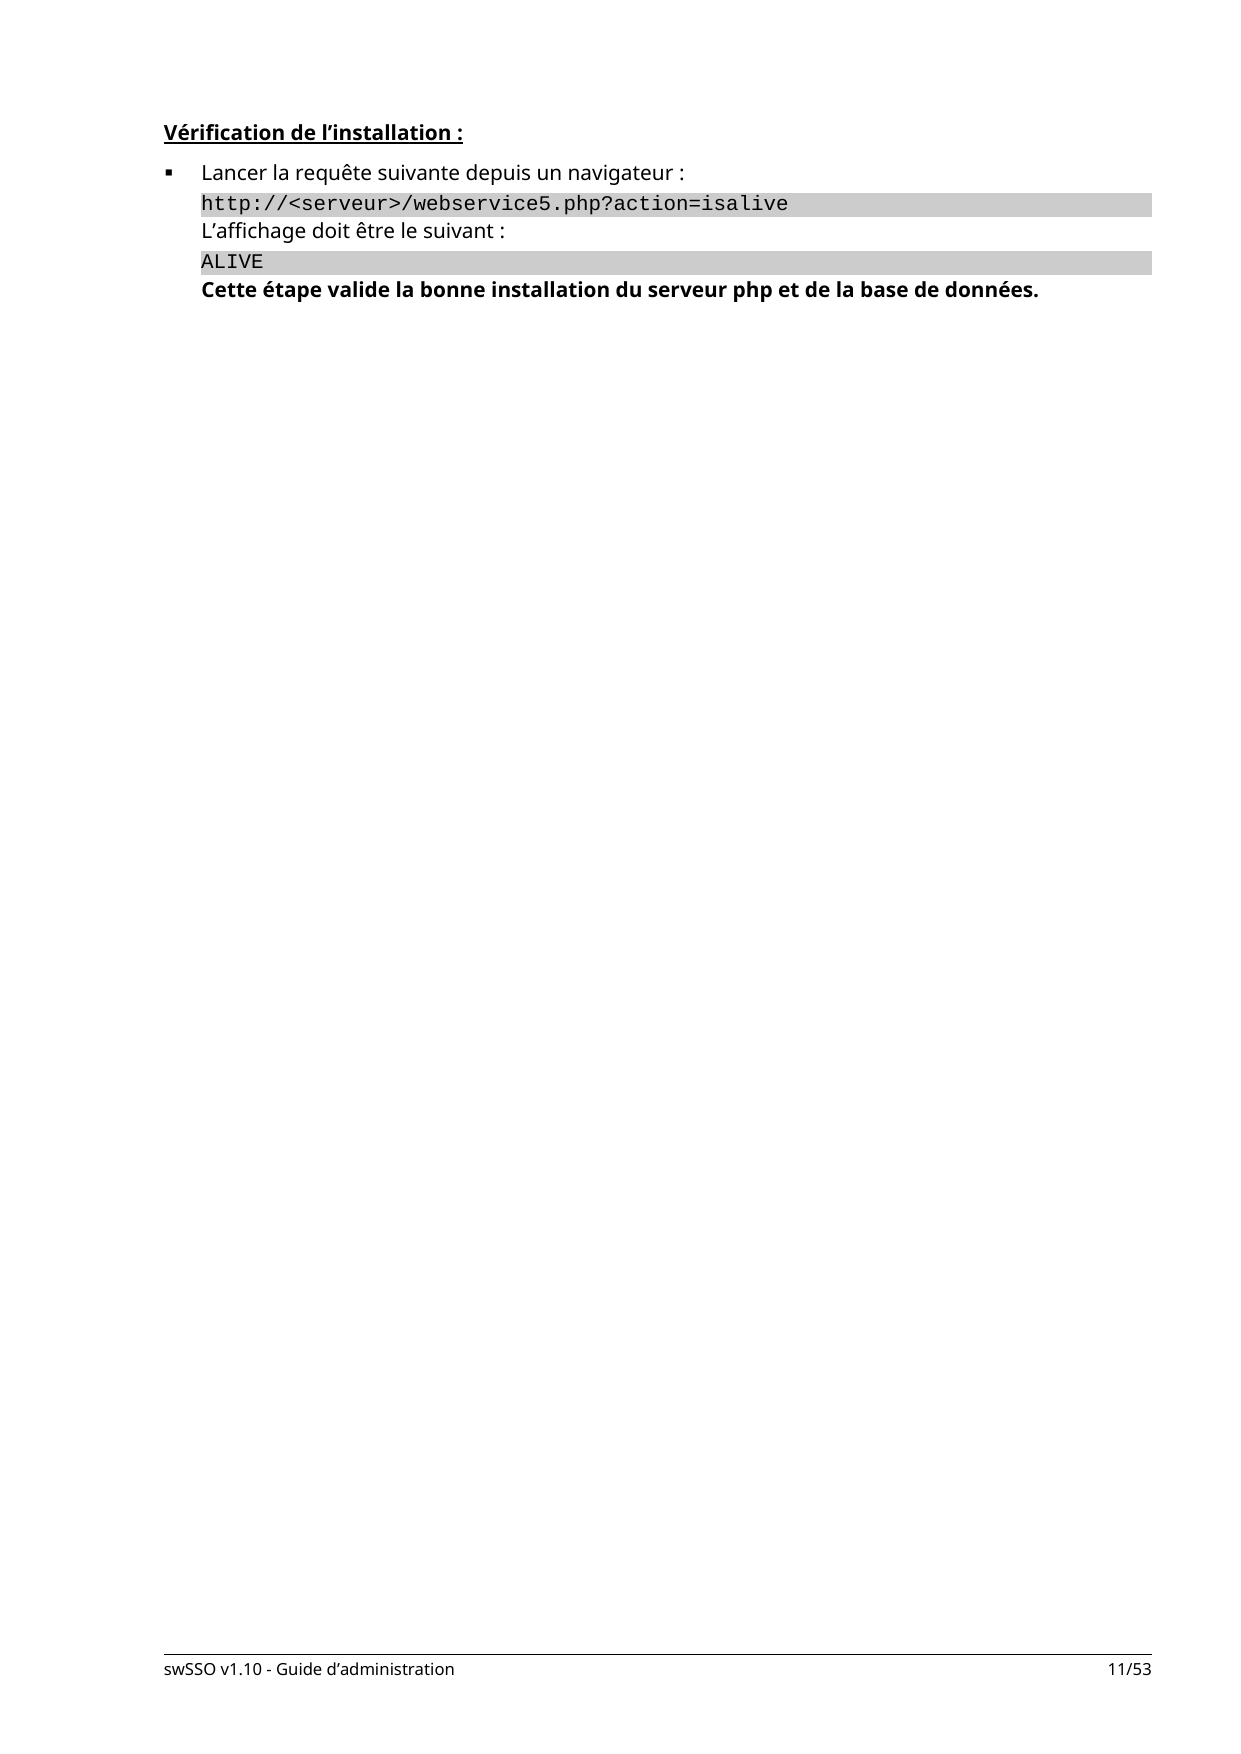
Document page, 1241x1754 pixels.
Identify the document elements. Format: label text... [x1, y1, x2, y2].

list Lancer la requête suivante depuis un navigateur : [164, 158, 1152, 187]
text Vérification de l’installation : [164, 118, 1152, 147]
text http://<serveur>/webservice5.php?action=isalive [201, 193, 1152, 217]
text ALIVE [201, 251, 1152, 275]
text L’affichage doit être le suivant : [201, 217, 1152, 245]
text Cette étape valide la bonne installation du serveur php et de la base de données. [201, 275, 1152, 303]
